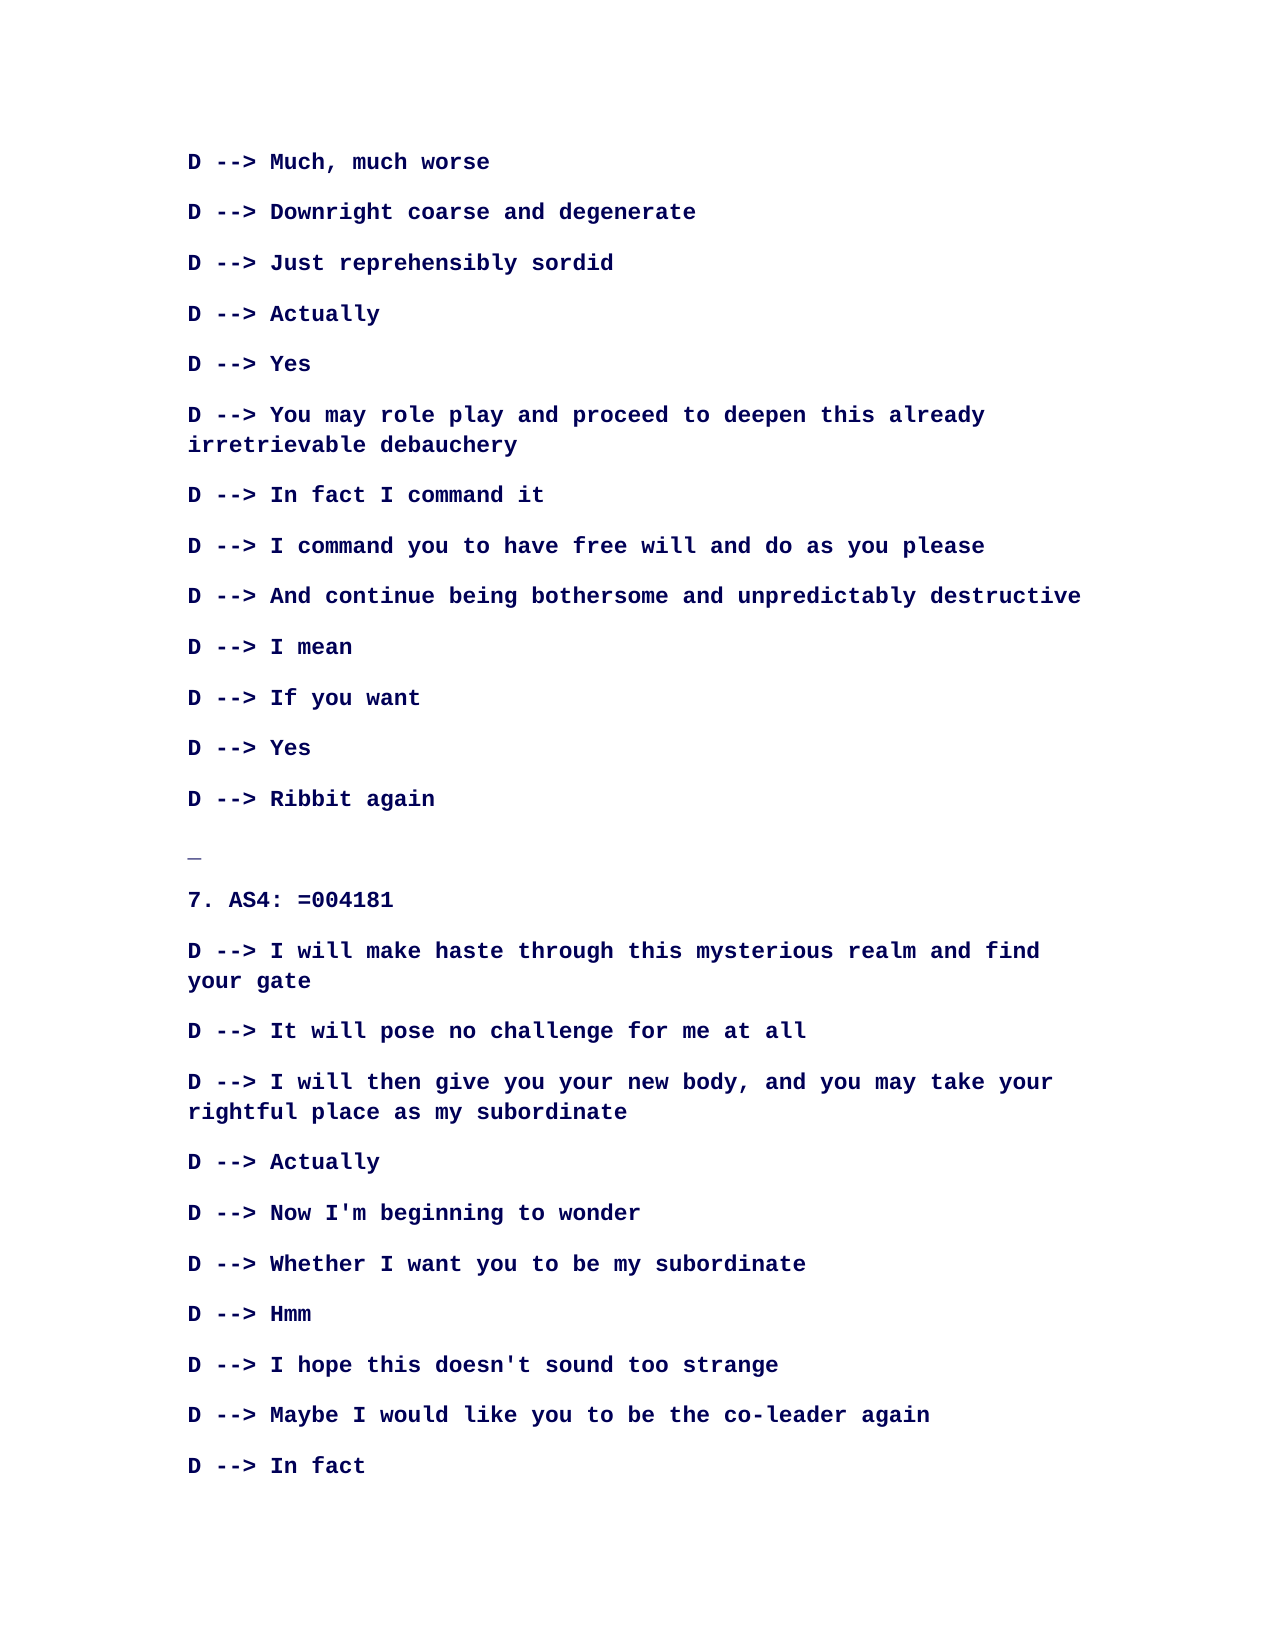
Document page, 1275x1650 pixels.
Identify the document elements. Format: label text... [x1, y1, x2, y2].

text D --> Yes [187, 737, 1087, 763]
text D --> In fact I command it [187, 483, 1087, 509]
text D --> It will pose no challenge for me at all [187, 1019, 1087, 1046]
text _ [187, 838, 1087, 864]
text D --> Actually [187, 1151, 1087, 1177]
text D --> I hope this doesn't sound too strange [187, 1353, 1087, 1379]
text D --> Just reprehensibly sordid [187, 251, 1087, 277]
text D --> I will then give you your new body, and you may take your rightful place as my subordinate [187, 1070, 1087, 1126]
text D --> Maybe I would like you to be the co-leader again [187, 1404, 1087, 1430]
text D --> You may role play and proceed to deepen this already irretrievable debauchery [187, 403, 1087, 459]
text D --> Much, much worse [187, 150, 1087, 176]
text D --> If you want [187, 686, 1087, 712]
text D --> Yes [187, 352, 1087, 378]
text D --> Now I'm beginning to wonder [187, 1201, 1087, 1227]
text D --> I mean [187, 635, 1087, 661]
text D --> Ribbit again [187, 787, 1087, 813]
text D --> And continue being bothersome and unpredictably destructive [187, 585, 1087, 611]
text D --> I will make haste through this mysterious realm and find your gate [187, 939, 1087, 995]
text D --> I command you to have free will and do as you please [187, 534, 1087, 560]
text D --> Hmm [187, 1302, 1087, 1328]
text D --> Whether I want you to be my subordinate [187, 1252, 1087, 1278]
text D --> In fact [187, 1454, 1087, 1480]
text D --> Downright coarse and degenerate [187, 201, 1087, 227]
text 7. AS4: =004181 [187, 888, 1087, 914]
text D --> Actually [187, 302, 1087, 328]
